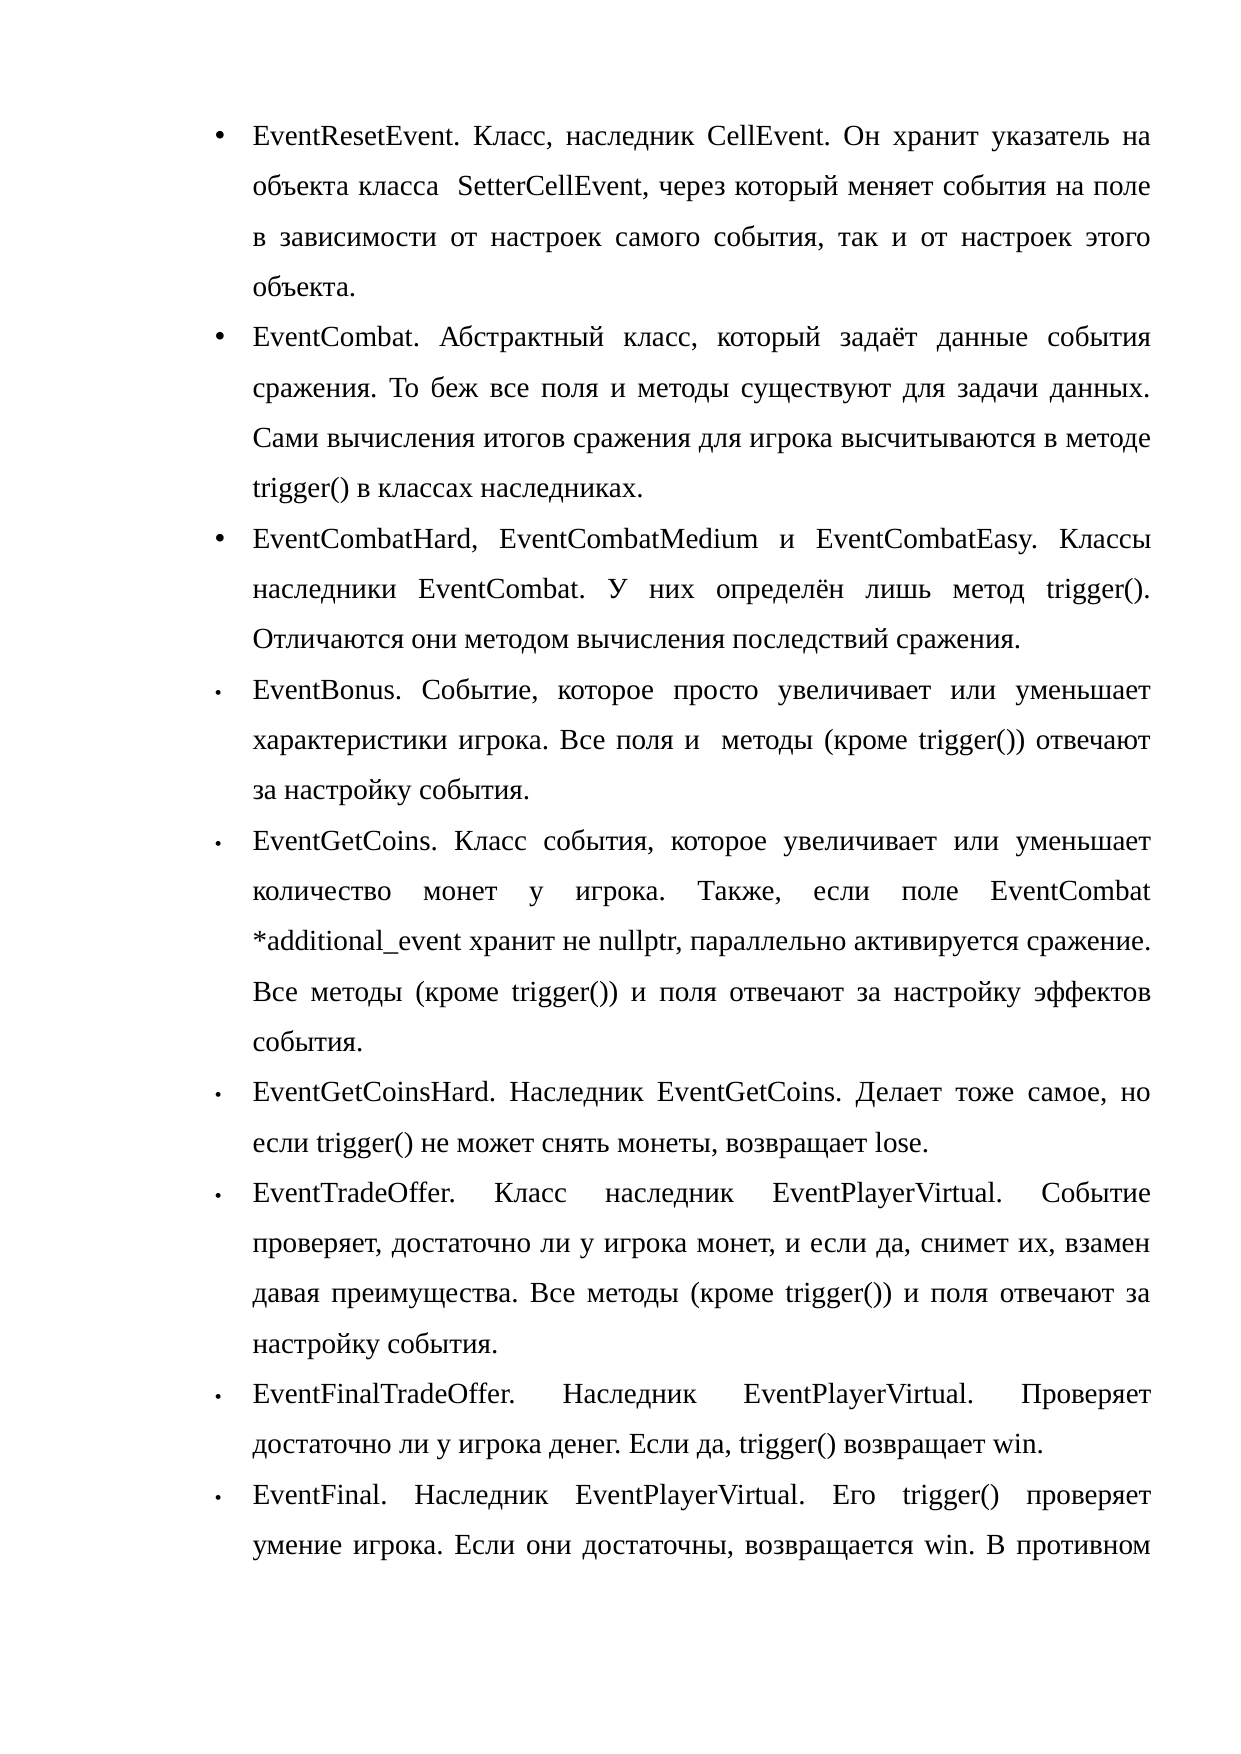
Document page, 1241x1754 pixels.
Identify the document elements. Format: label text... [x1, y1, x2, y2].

list EventGetCoinsHard. Наследник EventGetCoins. Делает тоже самое, но если trigger() не может снять монеты, возвращает lose. [215, 1074, 1152, 1158]
list EventFinalTradeOffer. Наследник EventPlayerVirtual. Проверяет достаточно ли у игрока денег. Если да, trigger() возвращает win. [215, 1376, 1152, 1460]
list EventCombatHard, EventCombatMedium и EventCombatEasy. Классы наследники EventCombat. У них определён лишь метод trigger(). Отличаются они методом вычисления последствий сражения. [215, 521, 1152, 655]
list EventTradeOffer. Класс наследник EventPlayerVirtual. Событие проверяет, достаточно ли у игрока монет, и если да, снимет их, взамен давая преимущества. Все методы (кроме trigger()) и поля отвечают за настройку события. [215, 1175, 1152, 1359]
list EventFinal. Наследник EventPlayerVirtual. Его trigger() проверяет умение игрока. Если они достаточны, возвращается win. В противном [215, 1477, 1152, 1561]
list EventResetEvent. Класс, наследник CellEvent. Он хранит указатель на объекта класса SetterCellEvent, через который меняет события на поле в зависимости от настроек самого события, так и от настроек этого объекта. [215, 118, 1152, 303]
list EventBonus. Событие, которое просто увеличивает или уменьшает характеристики игрока. Все поля и методы (кроме trigger()) отвечают за настройку события. [215, 672, 1152, 806]
list EventCombat. Абстрактный класс, который задаёт данные события сражения. То беж все поля и методы существуют для задачи данных. Сами вычисления итогов сражения для игрока высчитываются в методе trigger() в классах наследниках. [215, 319, 1152, 504]
list EventGetCoins. Класс события, которое увеличивает или уменьшает количество монет у игрока. Также, если поле EventCombat *additional_event хранит не nullptr, параллельно активируется сражение. Все методы (кроме trigger()) и поля отвечают за настройку эффектов события. [215, 823, 1152, 1058]
